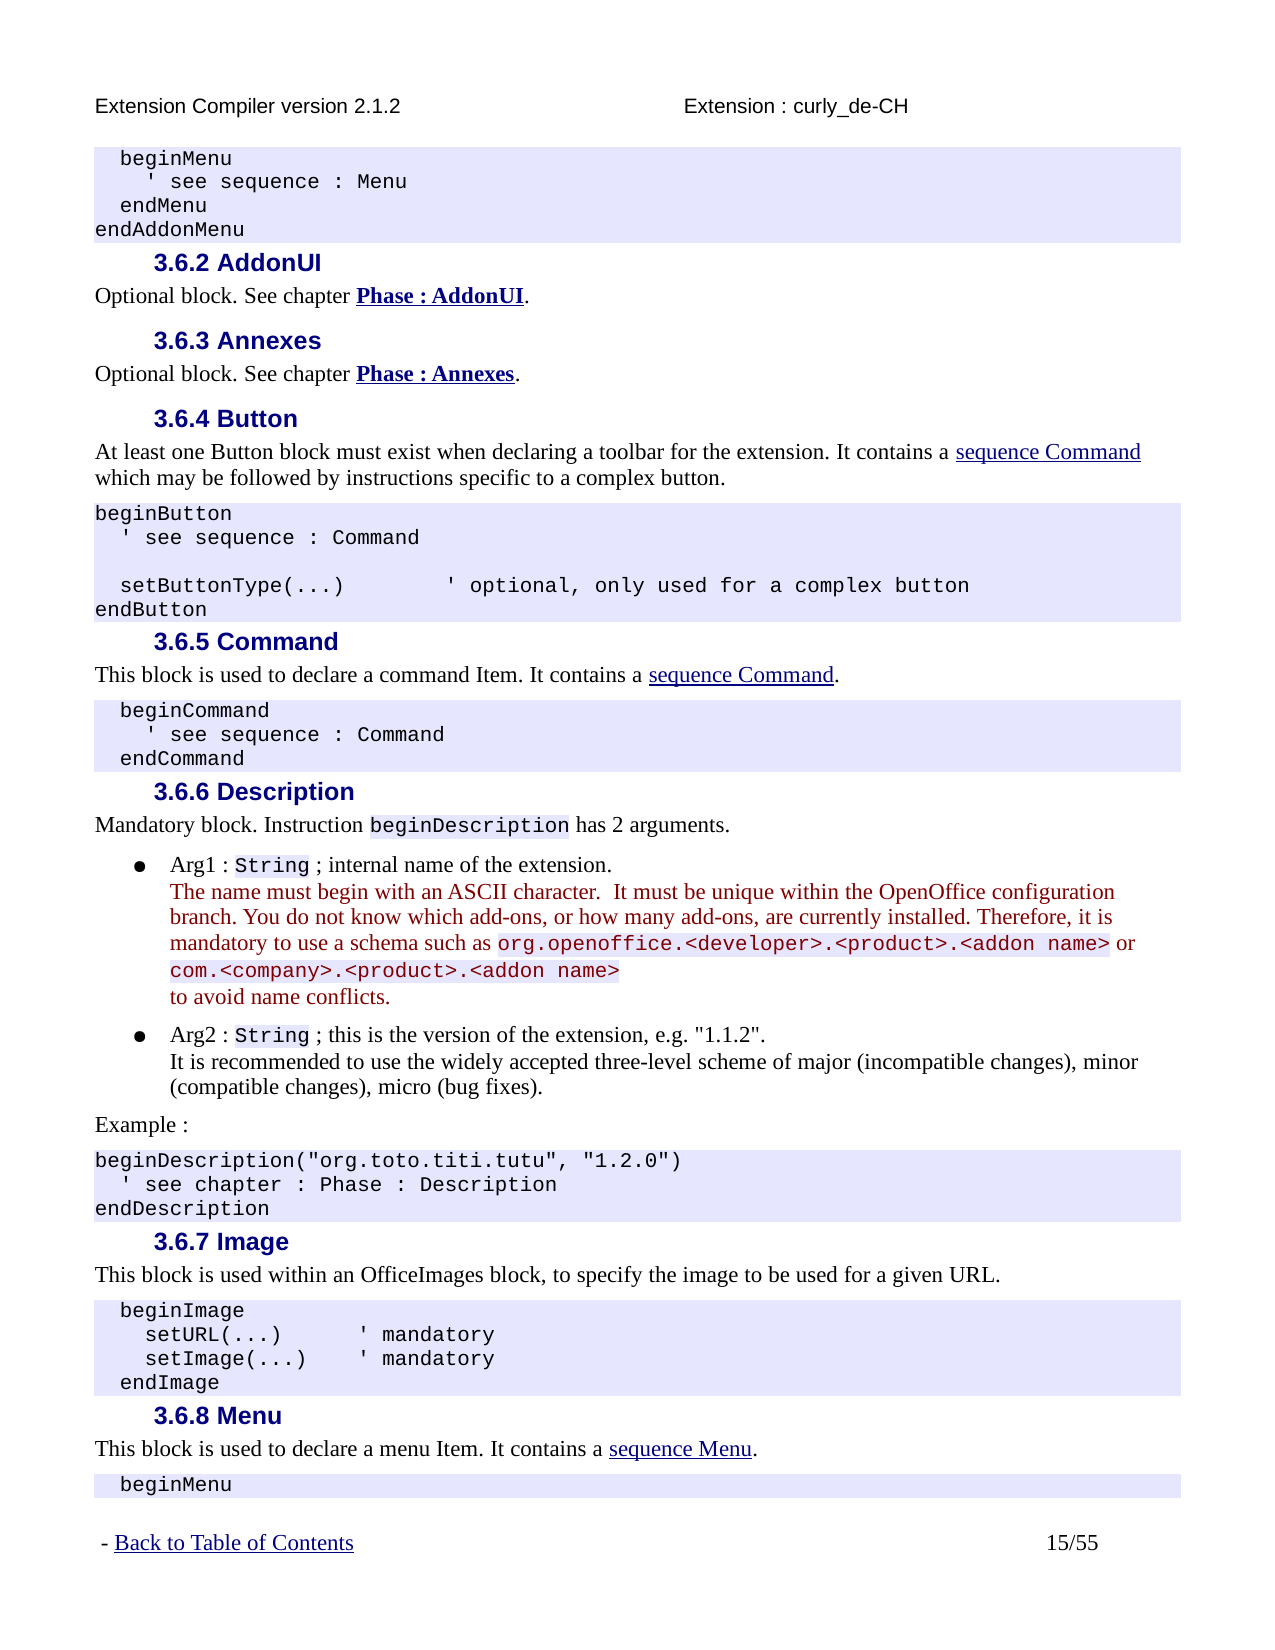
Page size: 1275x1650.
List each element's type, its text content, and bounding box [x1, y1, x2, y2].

text beginMenu [94, 1474, 1181, 1498]
text endDescription [94, 1198, 1181, 1222]
text Mandatory block. Instruction beginDescription has 2 arguments. [94, 812, 1181, 839]
text endMenu [94, 195, 1181, 219]
text beginButton [94, 503, 1181, 527]
text Optional block. See chapter Phase : AddonUI. [94, 283, 1181, 309]
list Arg2 : String ; this is the version of the extension, e.g. "1.1.2". It is recommended to use the widely accepted three-level scheme of major (incompatible changes), minor (compatible changes), micro (bug fixes). [132, 1022, 1181, 1099]
text endButton [94, 598, 1181, 622]
subtitle Description [153, 778, 1181, 806]
subtitle Image [153, 1228, 1181, 1256]
text ' see sequence : Menu [94, 171, 1181, 195]
text ' see chapter : Phase : Description [94, 1174, 1181, 1198]
subtitle Command [153, 628, 1181, 656]
subtitle AddonUI [153, 249, 1181, 277]
text beginCommand [94, 700, 1181, 724]
text This block is used within an OfficeImages block, to specify the image to be used for a given URL. [94, 1262, 1181, 1287]
text This block is used to declare a menu Item. It contains a sequence Menu. [94, 1436, 1181, 1461]
text ' see sequence : Command [94, 724, 1181, 748]
text Optional block. See chapter Phase : Annexes. [94, 361, 1181, 387]
text Example : [94, 1112, 1181, 1138]
subtitle Button [153, 405, 1181, 433]
text setButtonType(...) ' optional, only used for a complex button [94, 574, 1181, 598]
text beginImage [94, 1300, 1181, 1324]
text endCommand [94, 748, 1181, 772]
text ' see sequence : Command [94, 527, 1181, 551]
text At least one Button block must exist when declaring a toolbar for the extension. It contains a sequence Command which may be followed by instructions specific to a complex button. [94, 439, 1181, 490]
text setImage(...) ' mandatory [94, 1348, 1181, 1372]
subtitle Annexes [153, 327, 1181, 355]
text This block is used to declare a command Item. It contains a sequence Command. [94, 662, 1181, 688]
text beginDescription("org.toto.titi.tutu", "1.2.0") [94, 1150, 1181, 1174]
text beginMenu [94, 147, 1181, 171]
subtitle Menu [153, 1402, 1181, 1430]
text endAddonMenu [94, 219, 1181, 243]
text endImage [94, 1372, 1181, 1396]
list Arg1 : String ; internal name of the extension. The name must begin with an ASCII character. It must be unique within the OpenOffice configuration branch. You do not know which add-ons, or how many add-ons, are currently installed. Therefore, it is mandatory to use a schema such as org.openoffice.<developer>.<product>.<addon name> or com.<company>.<product>.<addon name> to avoid name conflicts. [132, 852, 1181, 1009]
text setURL(...) ' mandatory [94, 1324, 1181, 1348]
